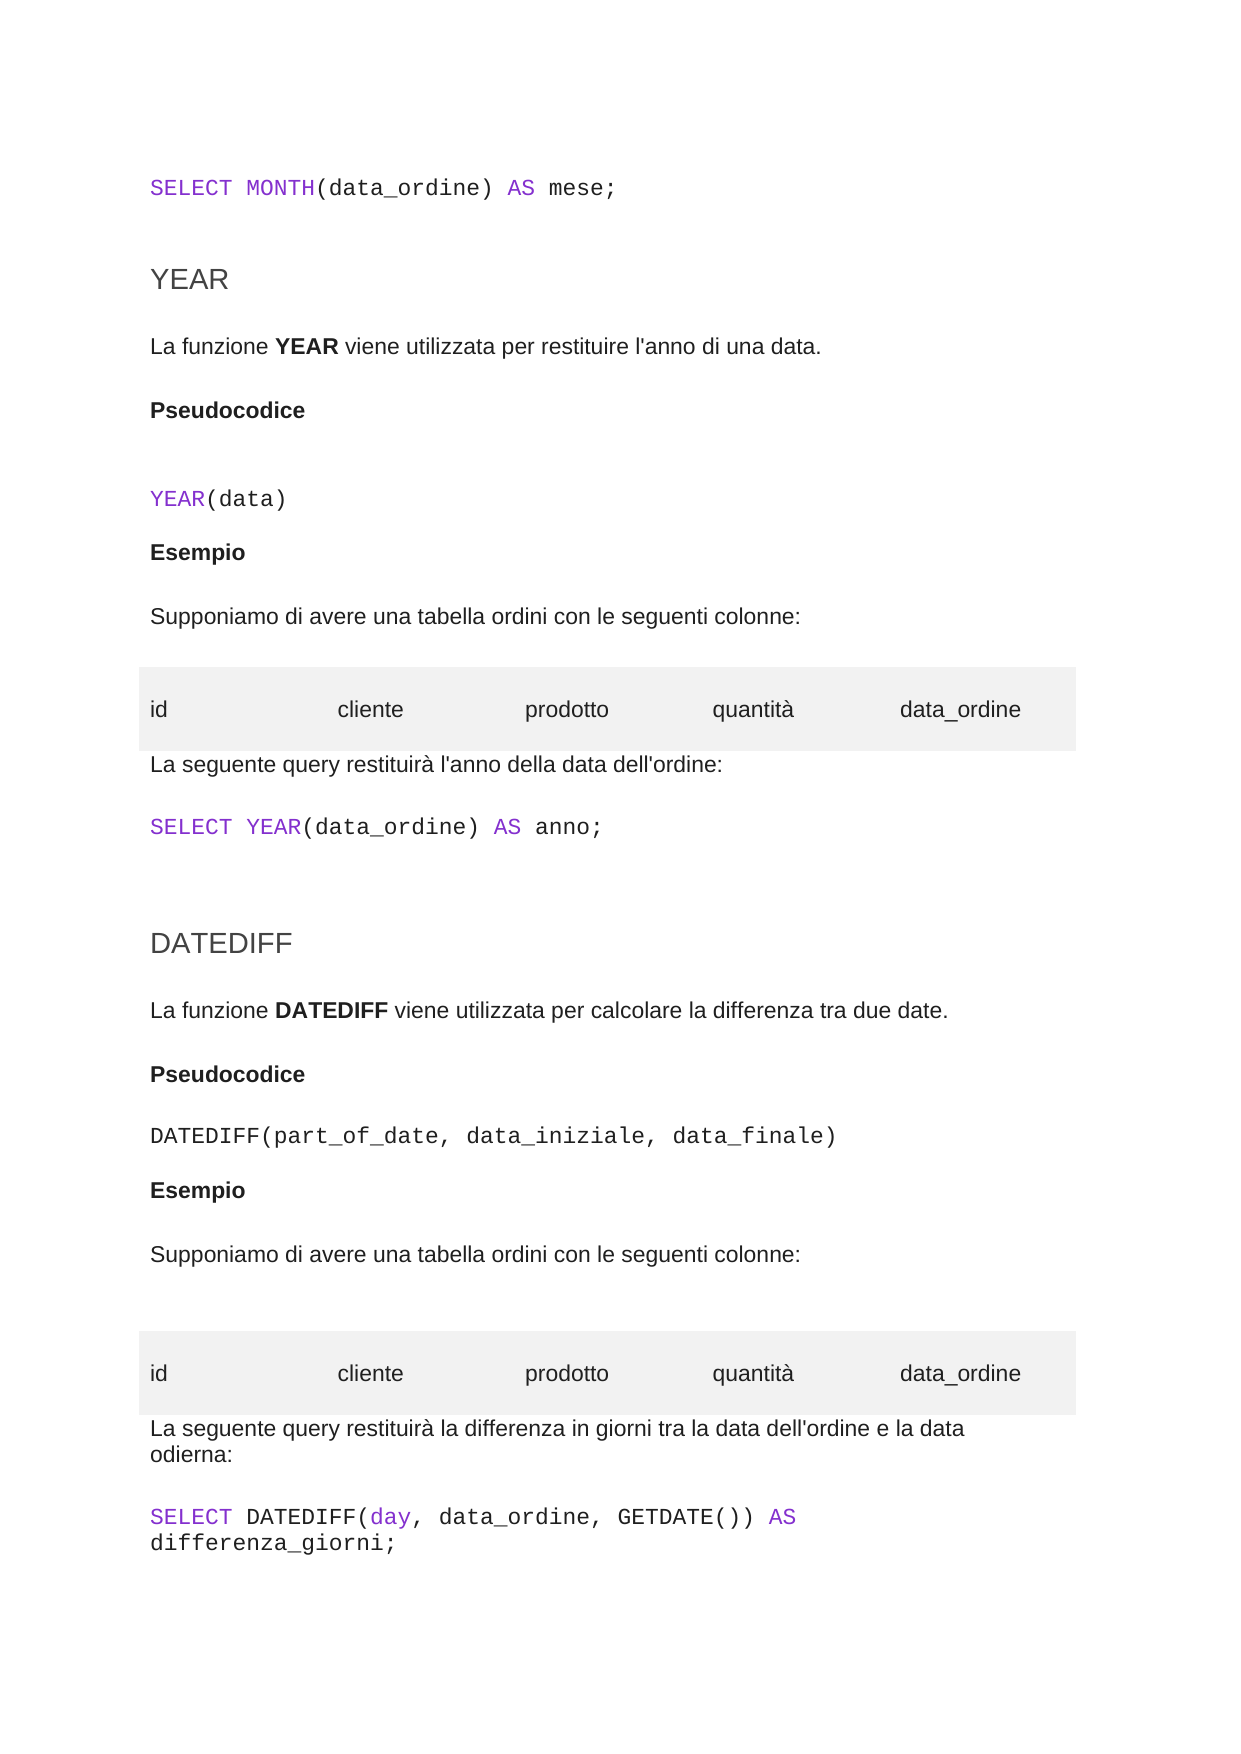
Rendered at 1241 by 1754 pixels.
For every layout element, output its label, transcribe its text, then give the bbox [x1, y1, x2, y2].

text SELECT MONTH(data_ordine) AS mese; [150, 176, 1053, 229]
table_header id [139, 667, 326, 751]
text Pseudocodice [150, 1061, 1053, 1087]
table_header data_ordine [889, 1331, 1076, 1415]
text La funzione YEAR viene utilizzata per restituire l'anno di una data. [150, 333, 1053, 359]
table_header prodotto [514, 1331, 701, 1415]
table_header quantità [701, 667, 889, 751]
subtitle YEAR [150, 262, 1053, 296]
text SELECT YEAR(data_ordine) AS anno; [150, 815, 1053, 841]
table_header id [139, 1331, 326, 1415]
table_header cliente [326, 1331, 514, 1415]
text La seguente query restituirà la differenza in giorni tra la data dell'ordine e la data odierna: [150, 1415, 1053, 1468]
text La funzione DATEDIFF viene utilizzata per calcolare la differenza tra due date. [150, 997, 1053, 1023]
table_header prodotto [514, 667, 701, 751]
table_header data_ordine [889, 667, 1076, 751]
text DATEDIFF(part_of_date, data_iniziale, data_finale) [150, 1125, 1053, 1177]
text SELECT DATEDIFF(day, data_ordine, GETDATE()) AS differenza_giorni; [150, 1505, 1053, 1583]
text La seguente query restituirà l'anno della data dell'ordine: [150, 751, 1053, 777]
table_header quantità [701, 1331, 889, 1415]
text Supponiamo di avere una tabella ordini con le seguenti colonne: [150, 1241, 1053, 1267]
text Esempio [150, 539, 1053, 566]
text YEAR(data) [150, 487, 1053, 539]
subtitle DATEDIFF [150, 926, 1053, 960]
table_header cliente [326, 667, 514, 751]
text Supponiamo di avere una tabella ordini con le seguenti colonne: [150, 603, 1053, 629]
text Esempio [150, 1177, 1053, 1203]
text Pseudocodice [150, 397, 1053, 423]
